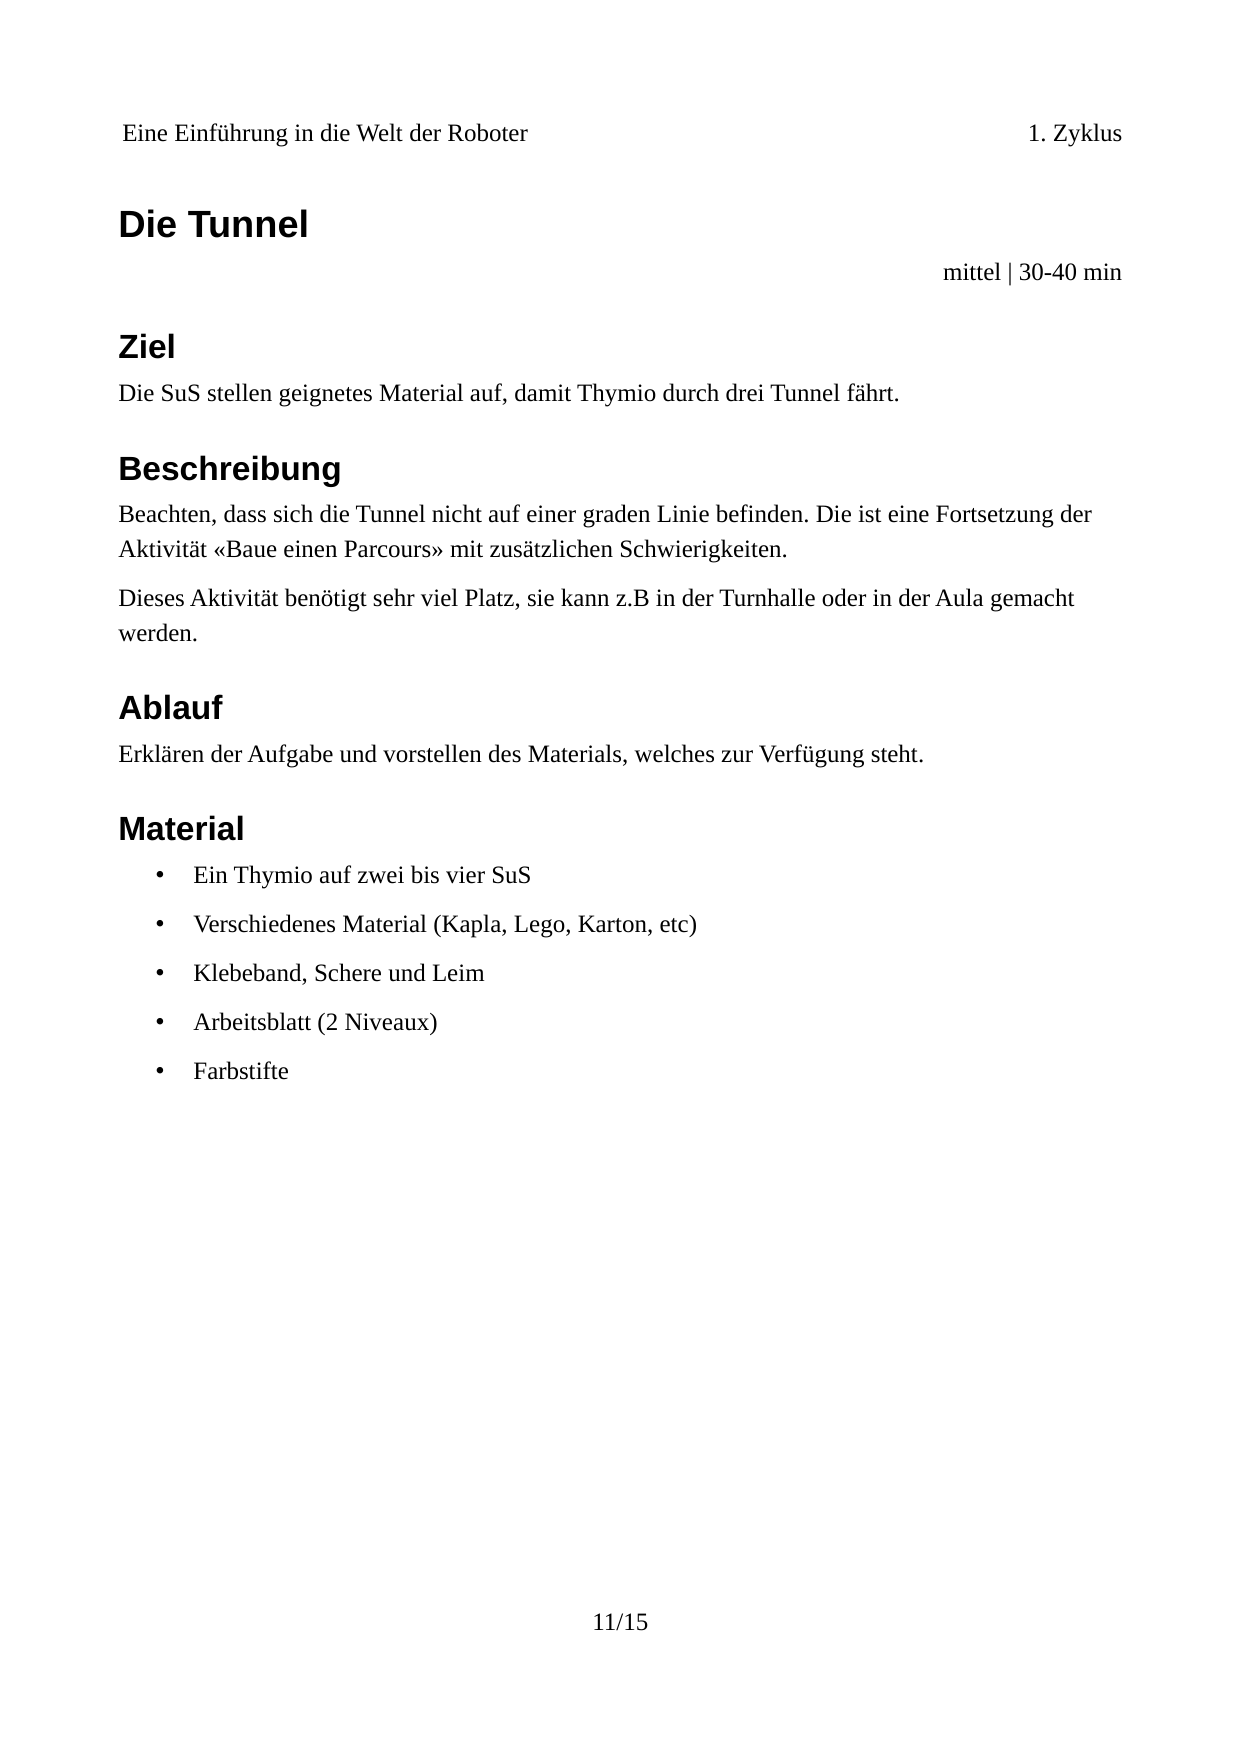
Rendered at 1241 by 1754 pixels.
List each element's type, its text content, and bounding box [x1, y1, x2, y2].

list Arbeitsblatt (2 Niveaux) [156, 1007, 1122, 1036]
list Klebeband, Schere und Leim [156, 958, 1122, 987]
list Farbstifte [156, 1056, 1122, 1085]
subtitle Die Tunnel [118, 201, 1122, 245]
text mittel | 30-40 min [118, 257, 1122, 286]
text Beachten, dass sich die Tunnel nicht auf einer graden Linie befinden. Die ist eine Fortsetzung der Aktivität «Baue einen Parcours» mit zusätzlichen Schwierigkeiten. [118, 499, 1122, 563]
text Die SuS stellen geignetes Material auf, damit Thymio durch drei Tunnel fährt. [118, 378, 1122, 407]
text Erklären der Aufgabe und vorstellen des Materials, welches zur Verfügung steht. [118, 739, 1122, 767]
subtitle Beschreibung [118, 448, 1122, 487]
list Verschiedenes Material (Kapla, Lego, Karton, etc) [156, 909, 1122, 937]
subtitle Ziel [118, 327, 1122, 366]
subtitle Material [118, 808, 1122, 847]
list Ein Thymio auf zwei bis vier SuS [156, 860, 1122, 888]
subtitle Ablauf [118, 687, 1122, 726]
text Dieses Aktivität benötigt sehr viel Platz, sie kann z.B in der Turnhalle oder in der Aula gemacht werden. [118, 583, 1122, 646]
